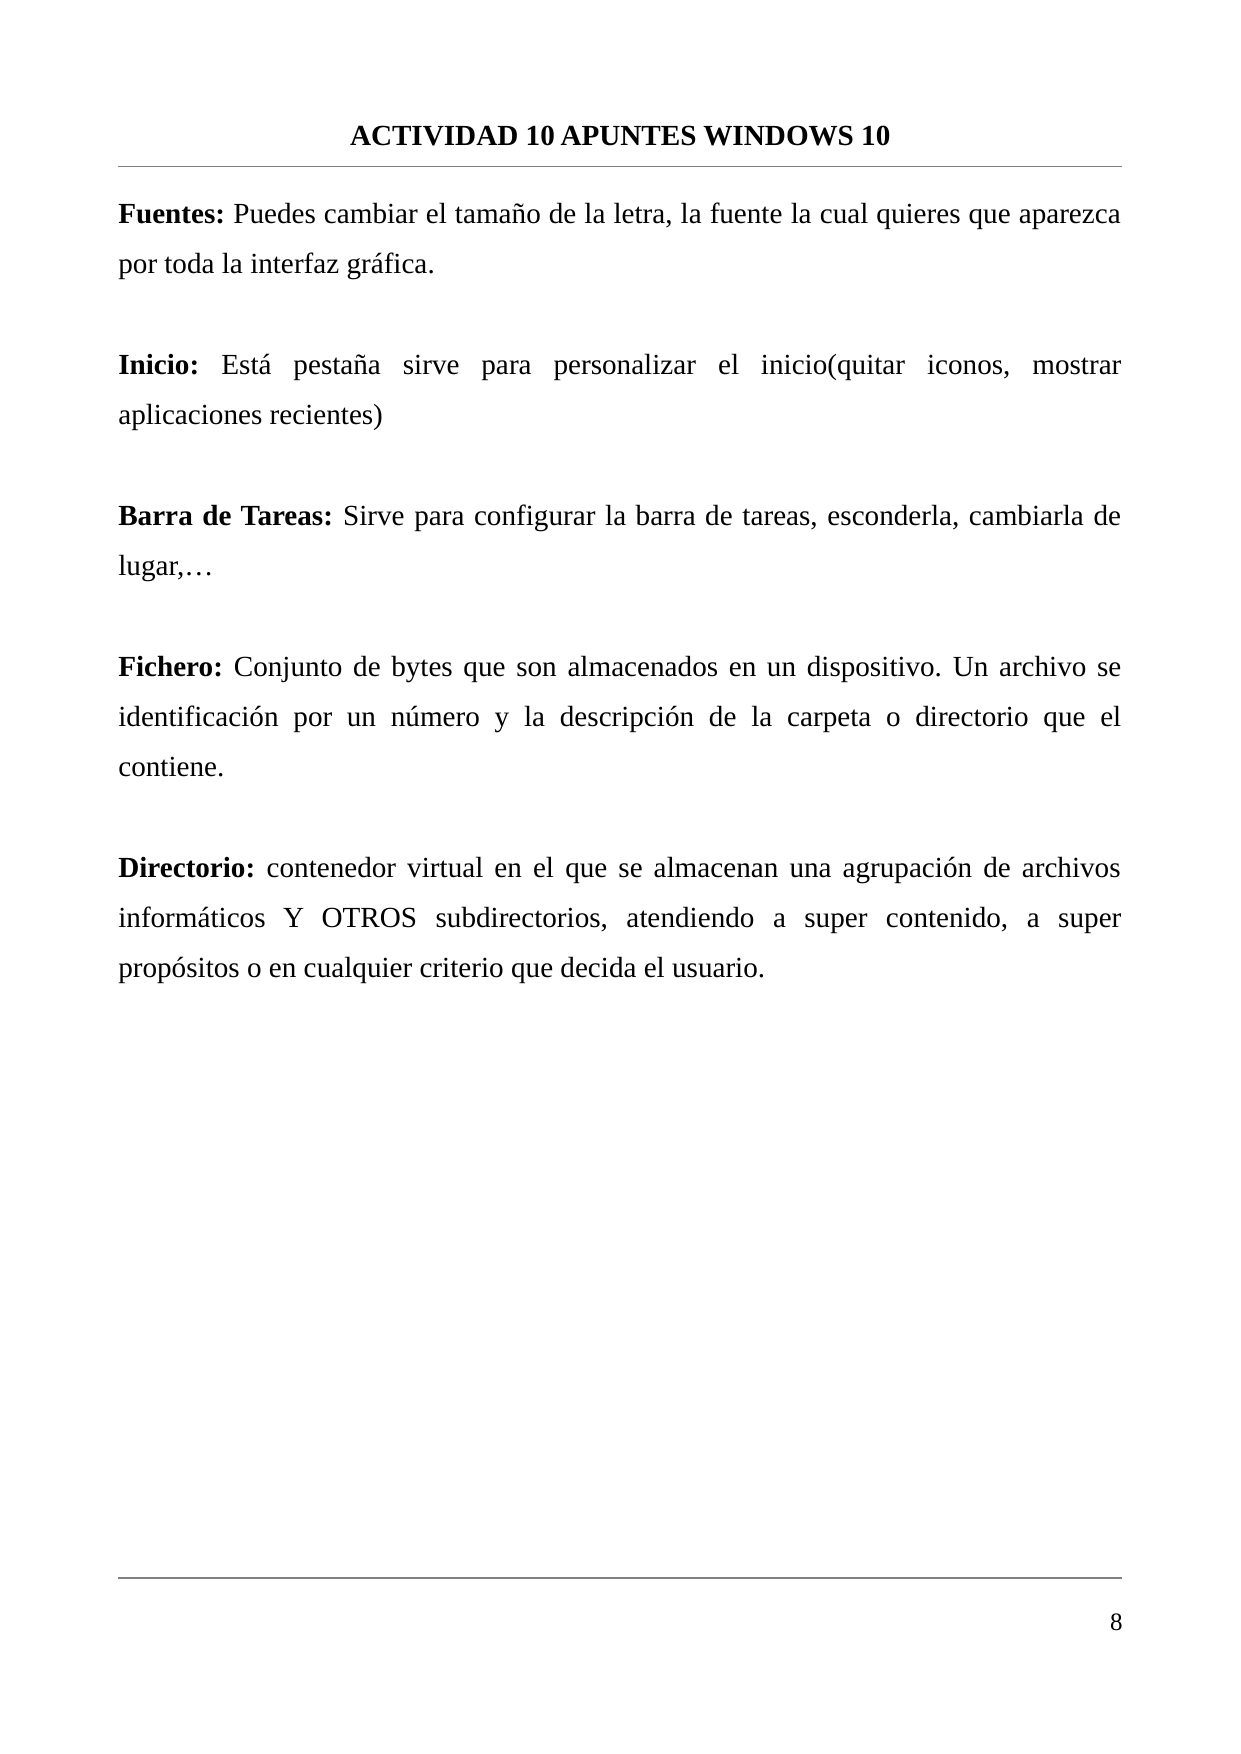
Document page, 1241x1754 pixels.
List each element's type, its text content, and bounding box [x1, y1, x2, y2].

text Barra de Tareas: Sirve para configurar la barra de tareas, esconderla, cambiarla de lugar,… [118, 498, 1122, 582]
text Inicio: Está pestaña sirve para personalizar el inicio(quitar iconos, mostrar aplicaciones recientes) [118, 347, 1122, 431]
text Fichero: Conjunto de bytes que son almacenados en un dispositivo. Un archivo se identificación por un número y la descripción de la carpeta o directorio que el contiene. [118, 649, 1122, 783]
text Directorio: contenedor virtual en el que se almacenan una agrupación de archivos informáticos Y OTROS subdirectorios, atendiendo a super contenido, a super propósitos o en cualquier criterio que decida el usuario. [118, 850, 1122, 984]
text Fuentes: Puedes cambiar el tamaño de la letra, la fuente la cual quieres que aparezca por toda la interfaz gráfica. [118, 196, 1122, 280]
